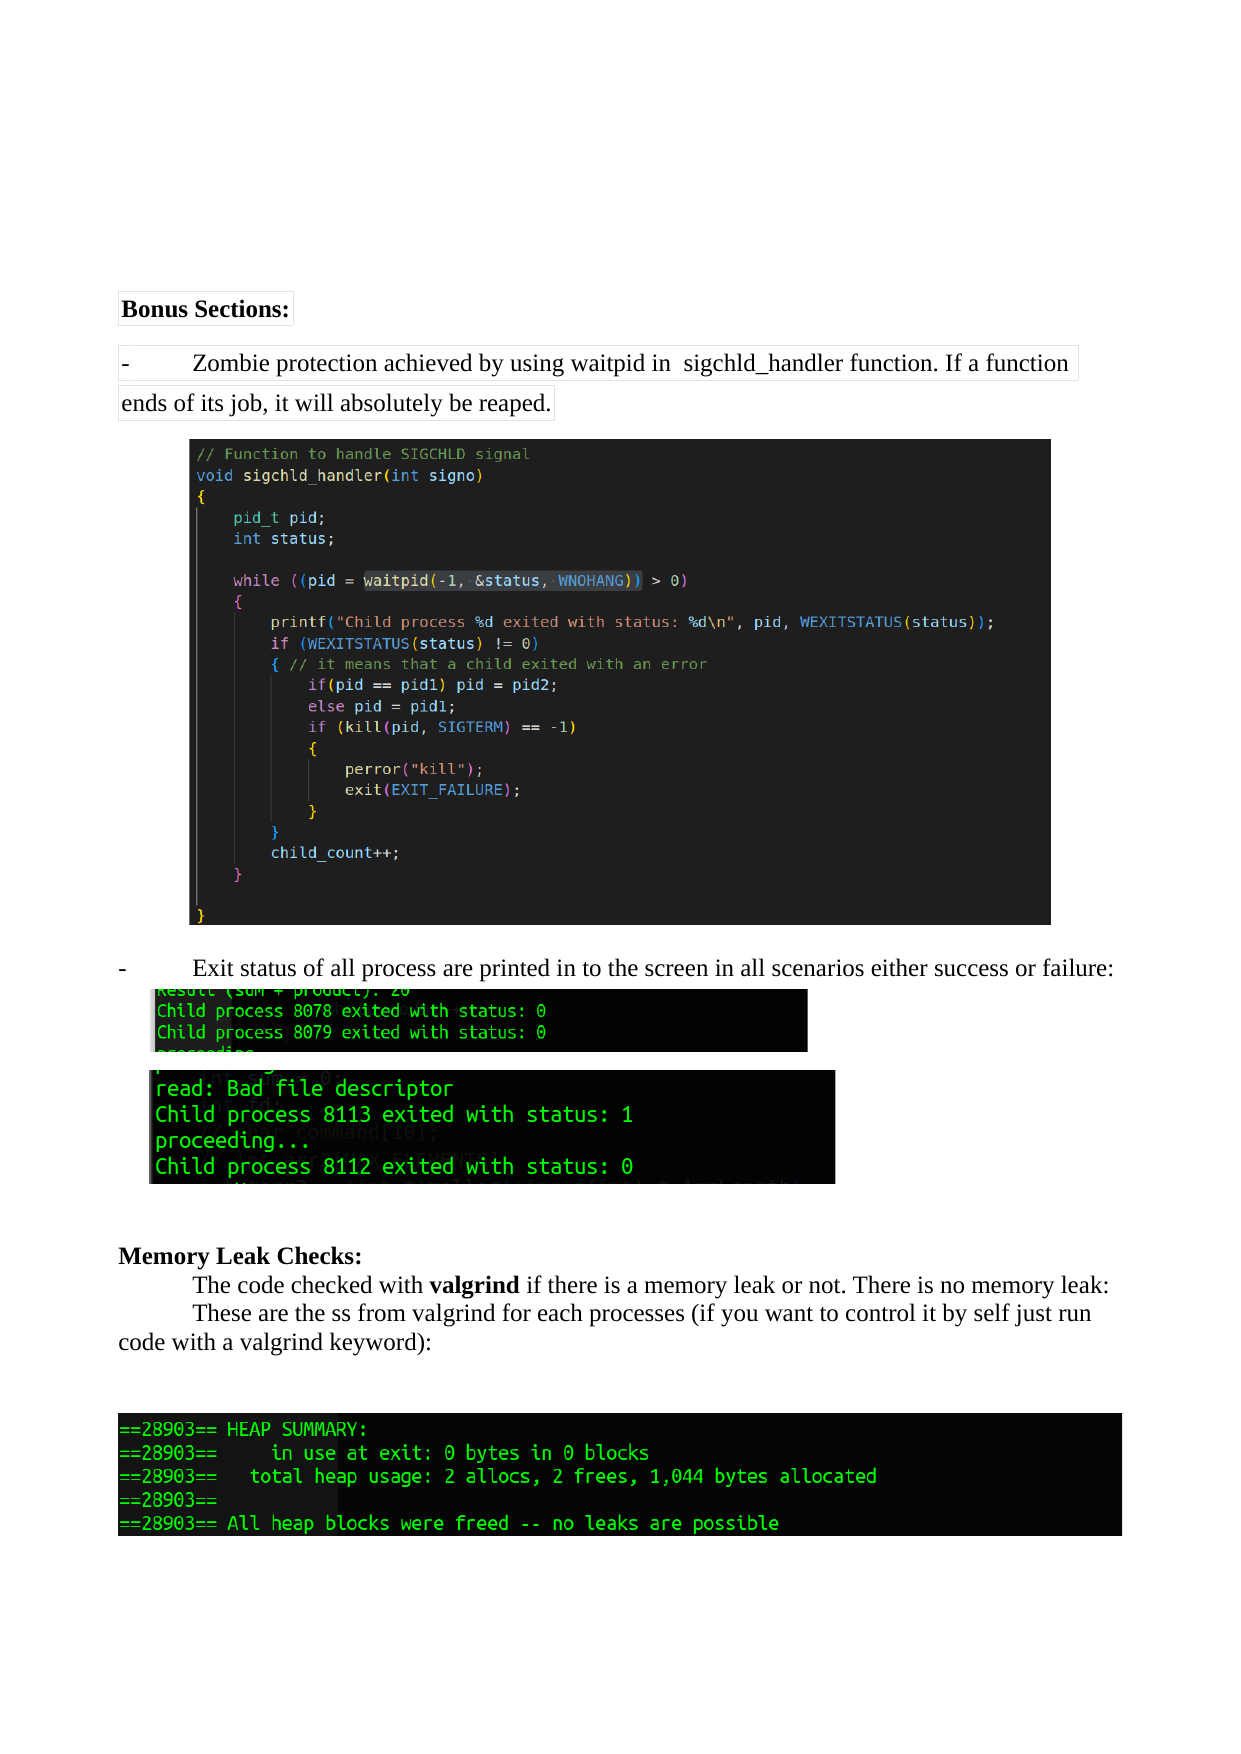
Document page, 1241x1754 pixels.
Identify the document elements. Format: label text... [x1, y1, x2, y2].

picture [150, 989, 808, 1052]
picture [149, 1070, 836, 1184]
text - Exit status of all process are printed in to the screen in all scenarios either success or failure: [118, 953, 1122, 982]
text [294, 291, 1122, 325]
text - Zombie protection achieved by using waitpid in sigchld_handler function. If a function ends of its job, it will absolutely be reaped. [118, 345, 1122, 420]
text Memory Leak Checks: [118, 1241, 1122, 1270]
text These are the ss from valgrind for each processes (if you want to control it by self just run code with a valgrind keyword): [118, 1298, 1122, 1356]
text Bonus Sections: [119, 292, 293, 325]
picture [189, 439, 1051, 925]
text The code checked with valgrind if there is a memory leak or not. There is no memory leak: [118, 1270, 1122, 1298]
picture [118, 1413, 1123, 1536]
